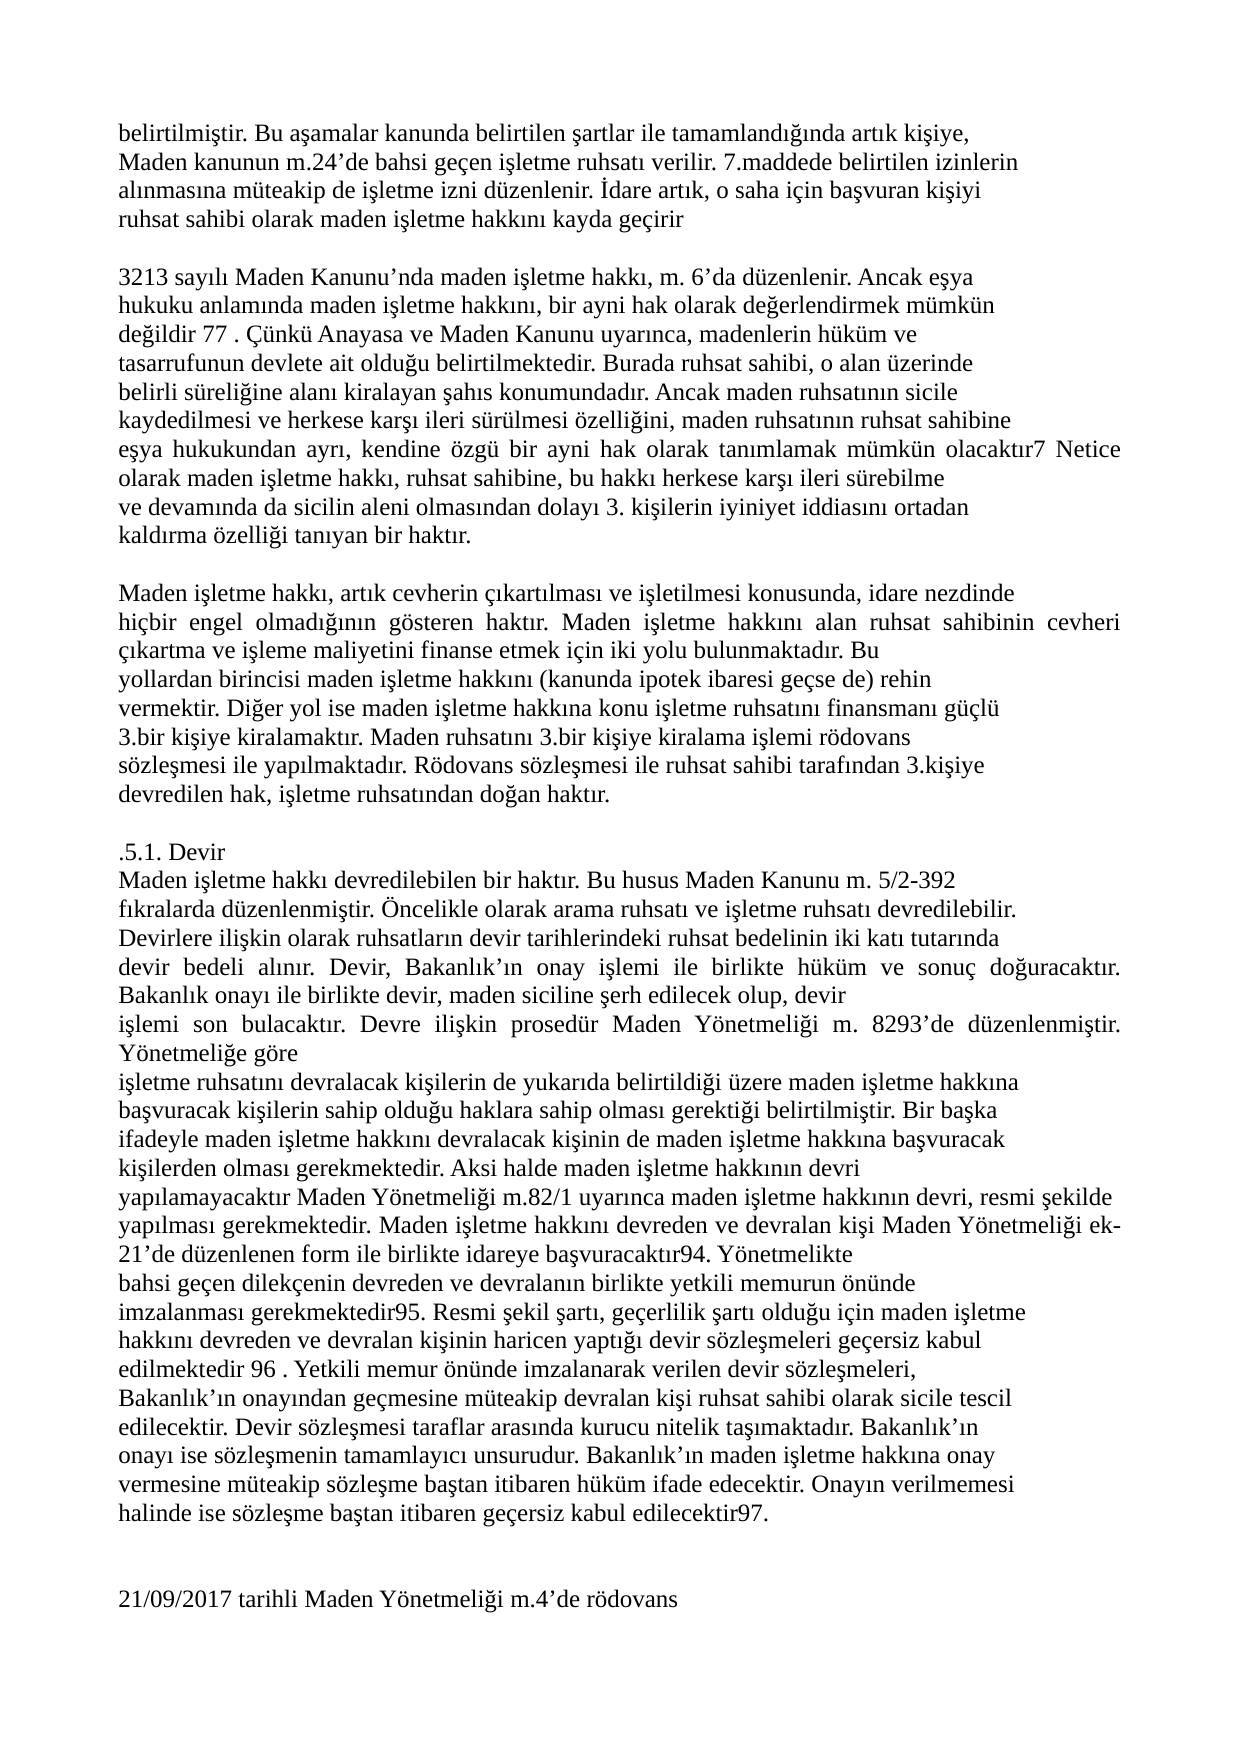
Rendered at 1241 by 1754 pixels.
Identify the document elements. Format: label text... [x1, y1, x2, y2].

text alınmasına müteakip de işletme izni düzenlenir. İdare artık, o saha için başvuran kişiyi [118, 176, 1122, 204]
text başvuracak kişilerin sahip olduğu haklara sahip olması gerektiği belirtilmiştir. Bir başka [118, 1096, 1122, 1124]
text ifadeyle maden işletme hakkını devralacak kişinin de maden işletme hakkına başvuracak [118, 1124, 1122, 1153]
text Devirlere ilişkin olarak ruhsatların devir tarihlerindeki ruhsat bedelinin iki katı tutarında [118, 923, 1122, 952]
text kaldırma özelliği tanıyan bir haktır. [118, 521, 1122, 549]
text hiçbir engel olmadığının gösteren haktır. Maden işletme hakkını alan ruhsat sahibinin cevheri çıkartma ve işleme maliyetini finanse etmek için iki yolu bulunmaktadır. Bu [118, 607, 1122, 664]
text kaydedilmesi ve herkese karşı ileri sürülmesi özelliğini, maden ruhsatının ruhsat sahibine [118, 406, 1122, 434]
text belirli süreliğine alanı kiralayan şahıs konumundadır. Ancak maden ruhsatının sicile [118, 377, 1122, 406]
text yollardan birincisi maden işletme hakkını (kanunda ipotek ibaresi geçse de) rehin [118, 664, 1122, 693]
text Maden işletme hakkı devredilebilen bir haktır. Bu husus Maden Kanunu m. 5/2-392 [118, 866, 1122, 894]
text belirtilmiştir. Bu aşamalar kanunda belirtilen şartlar ile tamamlandığında artık kişiye, [118, 118, 1122, 147]
text edilmektedir 96 . Yetkili memur önünde imzalanarak verilen devir sözleşmeleri, [118, 1354, 1122, 1383]
text hakkını devreden ve devralan kişinin haricen yaptığı devir sözleşmeleri geçersiz kabul [118, 1326, 1122, 1354]
text fıkralarda düzenlenmiştir. Öncelikle olarak arama ruhsatı ve işletme ruhsatı devredilebilir. [118, 894, 1122, 923]
text işlemi son bulacaktır. Devre ilişkin prosedür Maden Yönetmeliği m. 8293’de düzenlenmiştir. Yönetmeliğe göre [118, 1009, 1122, 1067]
text Maden işletme hakkı, artık cevherin çıkartılması ve işletilmesi konusunda, idare nezdinde [118, 578, 1122, 607]
text onayı ise sözleşmenin tamamlayıcı unsurudur. Bakanlık’ın maden işletme hakkına onay [118, 1441, 1122, 1469]
text tasarrufunun devlete ait olduğu belirtilmektedir. Burada ruhsat sahibi, o alan üzerinde [118, 348, 1122, 377]
text edilecektir. Devir sözleşmesi taraflar arasında kurucu nitelik taşımaktadır. Bakanlık’ın [118, 1412, 1122, 1441]
text imzalanması gerekmektedir95. Resmi şekil şartı, geçerlilik şartı olduğu için maden işletme [118, 1297, 1122, 1326]
text vermektir. Diğer yol ise maden işletme hakkına konu işletme ruhsatını finansmanı güçlü [118, 693, 1122, 722]
text sözleşmesi ile yapılmaktadır. Rödovans sözleşmesi ile ruhsat sahibi tarafından 3.kişiye [118, 751, 1122, 779]
text eşya hukukundan ayrı, kendine özgü bir ayni hak olarak tanımlamak mümkün olacaktır7 Netice olarak maden işletme hakkı, ruhsat sahibine, bu hakkı herkese karşı ileri sürebilme [118, 434, 1122, 492]
text yapılamayacaktır Maden Yönetmeliği m.82/1 uyarınca maden işletme hakkının devri, resmi şekilde [118, 1182, 1122, 1211]
text yapılması gerekmektedir. Maden işletme hakkını devreden ve devralan kişi Maden Yönetmeliği ek-21’de düzenlenen form ile birlikte idareye başvuracaktır94. Yönetmelikte [118, 1211, 1122, 1268]
text ruhsat sahibi olarak maden işletme hakkını kayda geçirir [118, 204, 1122, 233]
text Bakanlık’ın onayından geçmesine müteakip devralan kişi ruhsat sahibi olarak sicile tescil [118, 1383, 1122, 1412]
text .5.1. Devir [118, 837, 1122, 866]
text devredilen hak, işletme ruhsatından doğan haktır. [118, 779, 1122, 808]
text değildir 77 . Çünkü Anayasa ve Maden Kanunu uyarınca, madenlerin hüküm ve [118, 319, 1122, 348]
text 3.bir kişiye kiralamaktır. Maden ruhsatını 3.bir kişiye kiralama işlemi rödovans [118, 722, 1122, 751]
text halinde ise sözleşme baştan itibaren geçersiz kabul edilecektir97. [118, 1498, 1122, 1527]
text ve devamında da sicilin aleni olmasından dolayı 3. kişilerin iyiniyet iddiasını ortadan [118, 492, 1122, 521]
text 21/09/2017 tarihli Maden Yönetmeliği m.4’de rödovans [118, 1584, 1122, 1613]
text işletme ruhsatını devralacak kişilerin de yukarıda belirtildiği üzere maden işletme hakkına [118, 1067, 1122, 1096]
text kişilerden olması gerekmektedir. Aksi halde maden işletme hakkının devri [118, 1153, 1122, 1182]
text vermesine müteakip sözleşme baştan itibaren hüküm ifade edecektir. Onayın verilmemesi [118, 1469, 1122, 1498]
text 3213 sayılı Maden Kanunu’nda maden işletme hakkı, m. 6’da düzenlenir. Ancak eşya [118, 262, 1122, 291]
text hukuku anlamında maden işletme hakkını, bir ayni hak olarak değerlendirmek mümkün [118, 291, 1122, 319]
text devir bedeli alınır. Devir, Bakanlık’ın onay işlemi ile birlikte hüküm ve sonuç doğuracaktır. Bakanlık onayı ile birlikte devir, maden siciline şerh edilecek olup, devir [118, 952, 1122, 1009]
text Maden kanunun m.24’de bahsi geçen işletme ruhsatı verilir. 7.maddede belirtilen izinlerin [118, 147, 1122, 176]
text bahsi geçen dilekçenin devreden ve devralanın birlikte yetkili memurun önünde [118, 1268, 1122, 1297]
